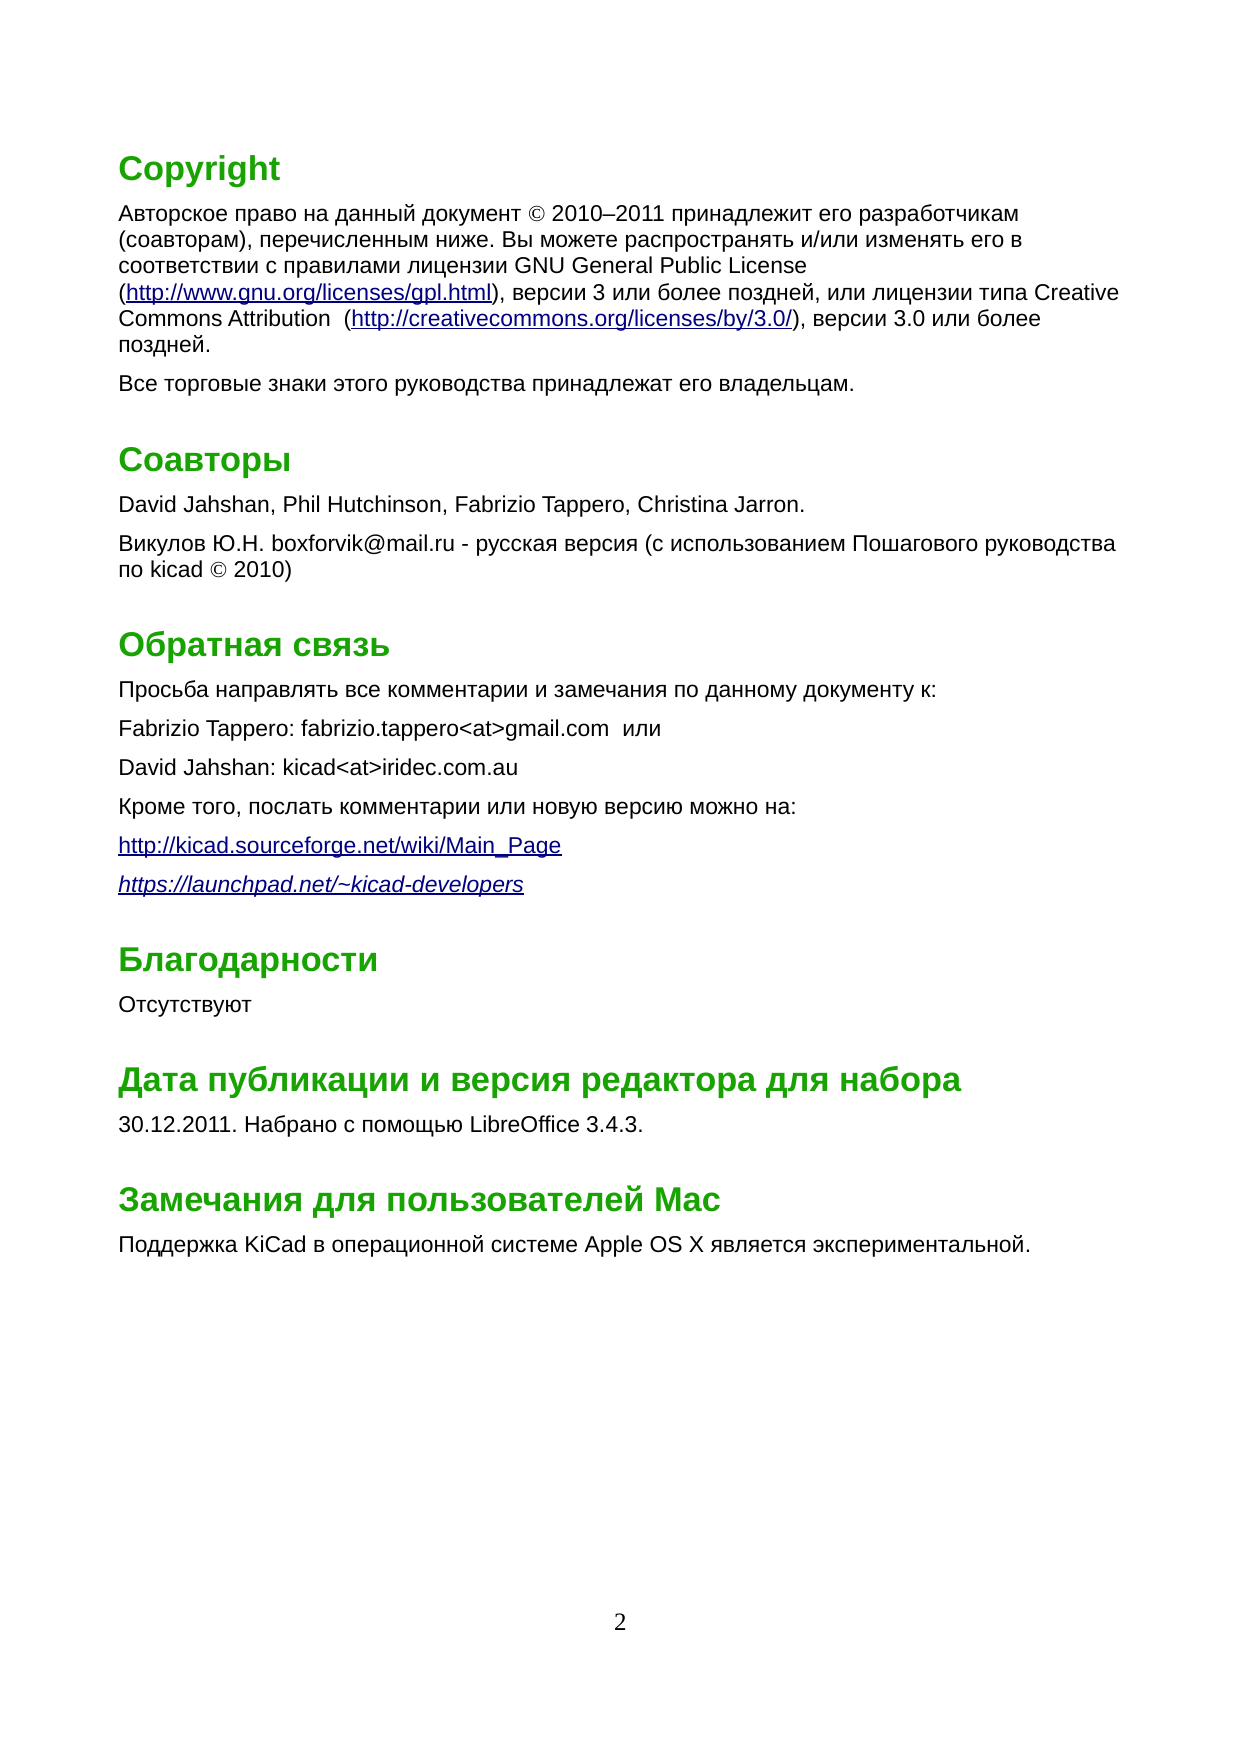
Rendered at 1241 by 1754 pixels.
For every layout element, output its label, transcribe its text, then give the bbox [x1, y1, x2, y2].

text Авторское право на данный документ © 2010–2011 принадлежит его разработчикам (соавторам), перечисленным ниже. Вы можете распространять и/или изменять его в соответствии с правилами лицензии GNU General Public License (http://www.gnu.org/licenses/gpl.html), версии 3 или более поздней, или лицензии типа Creative Commons Attribution (http://creativecommons.org/licenses/by/3.0/), версии 3.0 или более поздней. [118, 199, 1122, 358]
text Благодарности [118, 939, 1122, 978]
text Fabrizio Tappero: fabrizio.tappero<at>gmail.com или [118, 715, 1122, 741]
text https://launchpad.net/~kicad-developers [118, 871, 1122, 897]
text Викулов Ю.Н. boxforvik@mail.ru - русская версия (с использованием Пошагового руководства по kicad © 2010) [118, 529, 1122, 582]
text David Jahshan: kicad<at>iridec.com.au [118, 754, 1122, 780]
text Замечания для пользователей Mac [118, 1179, 1122, 1219]
text David Jahshan, Phil Hutchinson, Fabrizio Tappero, Christina Jarron. [118, 491, 1122, 517]
text Поддержка KiCad в операционной системе Apple OS X является экспериментальной. [118, 1231, 1122, 1258]
text Дата публикации и версия редактора для набора [118, 1059, 1122, 1099]
text Все торговые знаки этого руководства принадлежат его владельцам. [118, 370, 1122, 397]
text Соавторы [118, 439, 1122, 478]
text http://kicad.sourceforge.net/wiki/Main_Page [118, 832, 1122, 858]
text Обратная связь [118, 624, 1122, 664]
text 30.12.2011. Набрано с помощью LibreOffice 3.4.3. [118, 1111, 1122, 1137]
text Copyright [118, 148, 1122, 187]
text Просьба направлять все комментарии и замечания по данному документу к: [118, 676, 1122, 703]
text Кроме того, послать комментарии или новую версию можно на: [118, 793, 1122, 819]
text Отсутствуют [118, 991, 1122, 1017]
